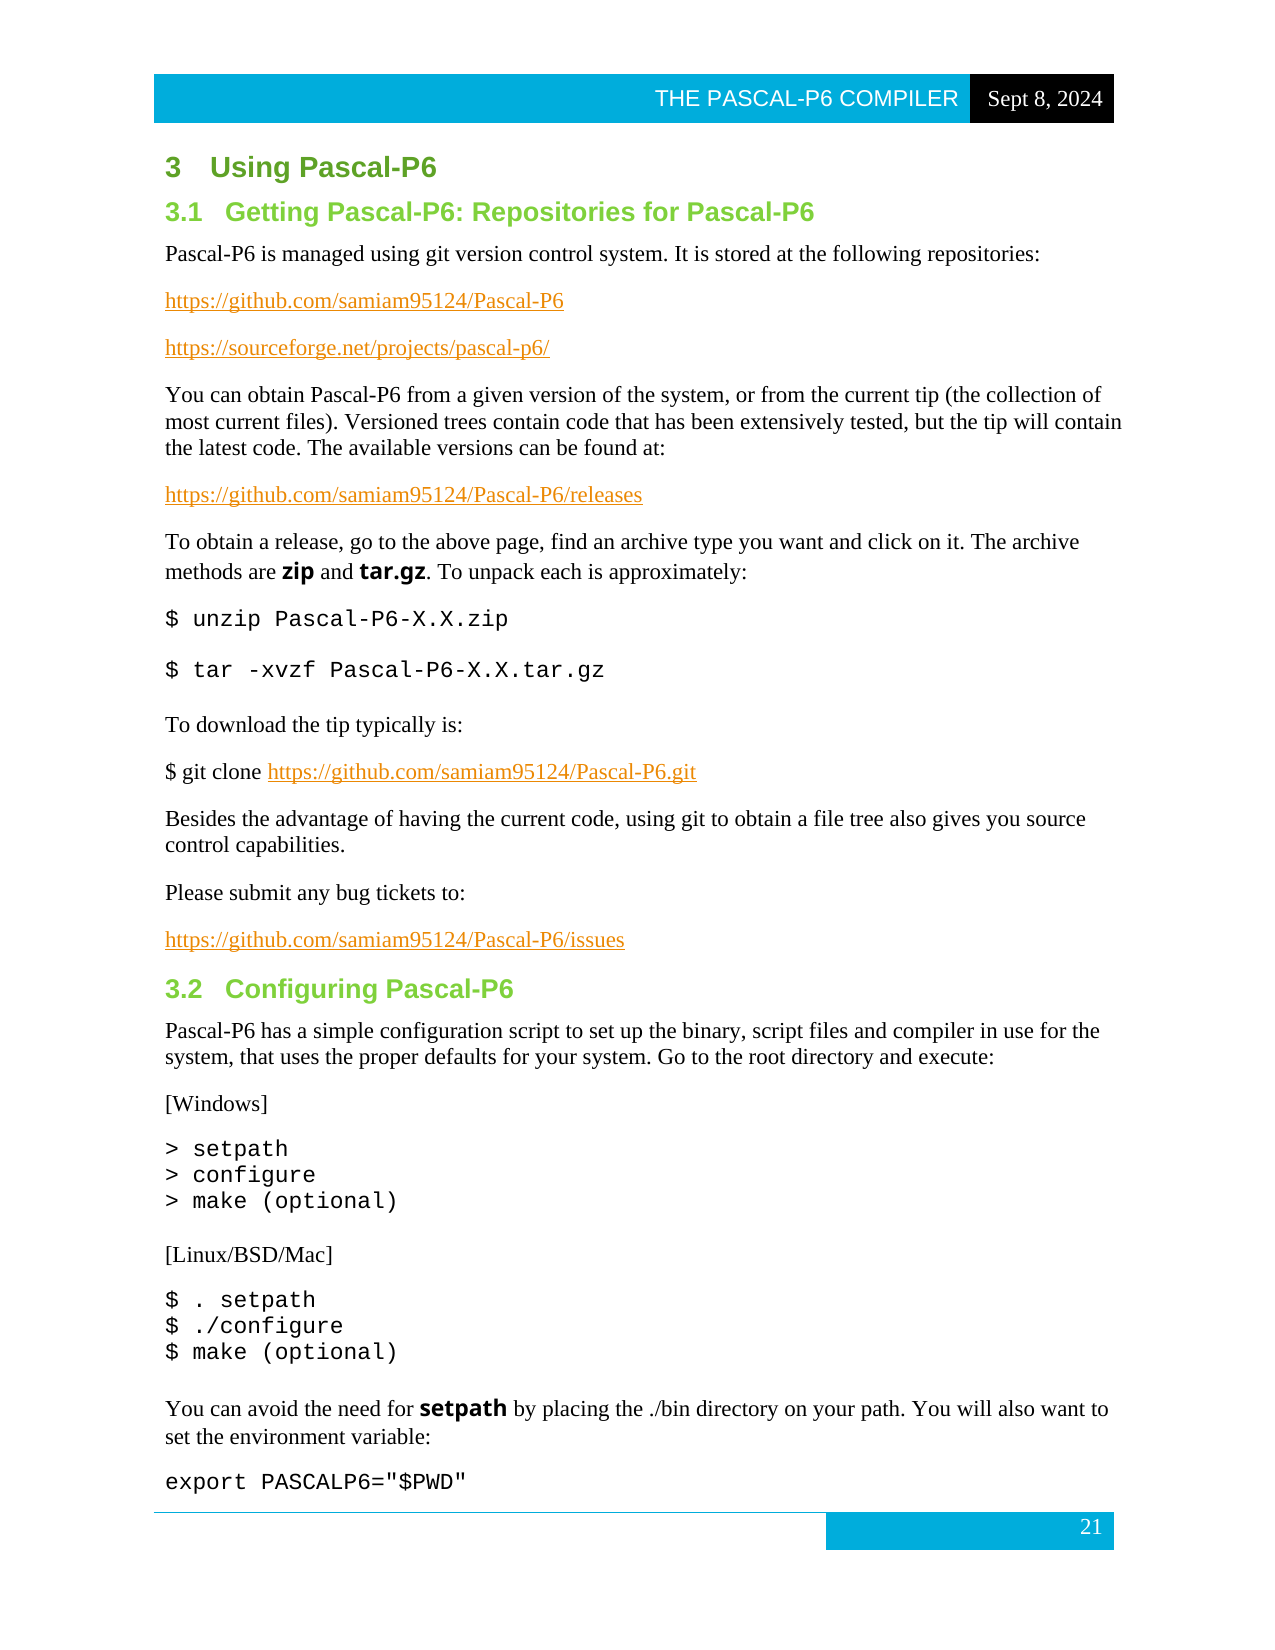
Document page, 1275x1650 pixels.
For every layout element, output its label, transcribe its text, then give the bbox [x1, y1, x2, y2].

text $ git clone https://github.com/samiam95124/Pascal-P6.git [165, 758, 1125, 784]
text You can avoid the need for setpath by placing the ./bin directory on your path. You will also want to set the environment variable: [165, 1392, 1125, 1450]
text > setpath [165, 1137, 1125, 1163]
text [Linux/BSD/Mac] [165, 1241, 1125, 1267]
text [Windows] [165, 1090, 1125, 1117]
text export PASCALP6="$PWD" [165, 1471, 1125, 1496]
subtitle Using Pascal-P6 [165, 150, 1125, 183]
subtitle Getting Pascal-P6: Repositories for Pascal-P6 [165, 196, 1125, 227]
text https://sourceforge.net/projects/pascal-p6/ [165, 334, 1125, 361]
text https://github.com/samiam95124/Pascal-P6/issues [165, 926, 1125, 952]
text $ unzip Pascal-P6-X.X.zip [165, 607, 1125, 633]
text $ tar -xvzf Pascal-P6-X.X.tar.gz [165, 659, 1125, 685]
text > configure [165, 1163, 1125, 1189]
text To download the tip typically is: [165, 711, 1125, 737]
text Pascal-P6 is managed using git version control system. It is stored at the following repositories: [165, 240, 1125, 266]
text You can obtain Pascal-P6 from a given version of the system, or from the current tip (the collection of most current files). Versioned trees contain code that has been extensively tested, but the tip will contain the latest code. The available versions can be found at: [165, 381, 1125, 460]
text Please submit any bug tickets to: [165, 878, 1125, 905]
text Pascal-P6 has a simple configuration script to set up the binary, script files and compiler in use for the system, that uses the proper defaults for your system. Go to the root directory and execute: [165, 1017, 1125, 1069]
subtitle Configuring Pascal-P6 [165, 973, 1125, 1004]
text To obtain a release, go to the above page, find an archive type you want and click on it. The archive methods are zip and tar.gz. To unpack each is approximately: [165, 528, 1125, 586]
text https://github.com/samiam95124/Pascal-P6/releases [165, 481, 1125, 508]
text > make (optional) [165, 1189, 1125, 1215]
text $ ./configure [165, 1314, 1125, 1340]
text https://github.com/samiam95124/Pascal-P6 [165, 287, 1125, 313]
text Besides the advantage of having the current code, using git to obtain a file tree also gives you source control capabilities. [165, 805, 1125, 858]
text $ . setpath [165, 1288, 1125, 1314]
text $ make (optional) [165, 1340, 1125, 1366]
